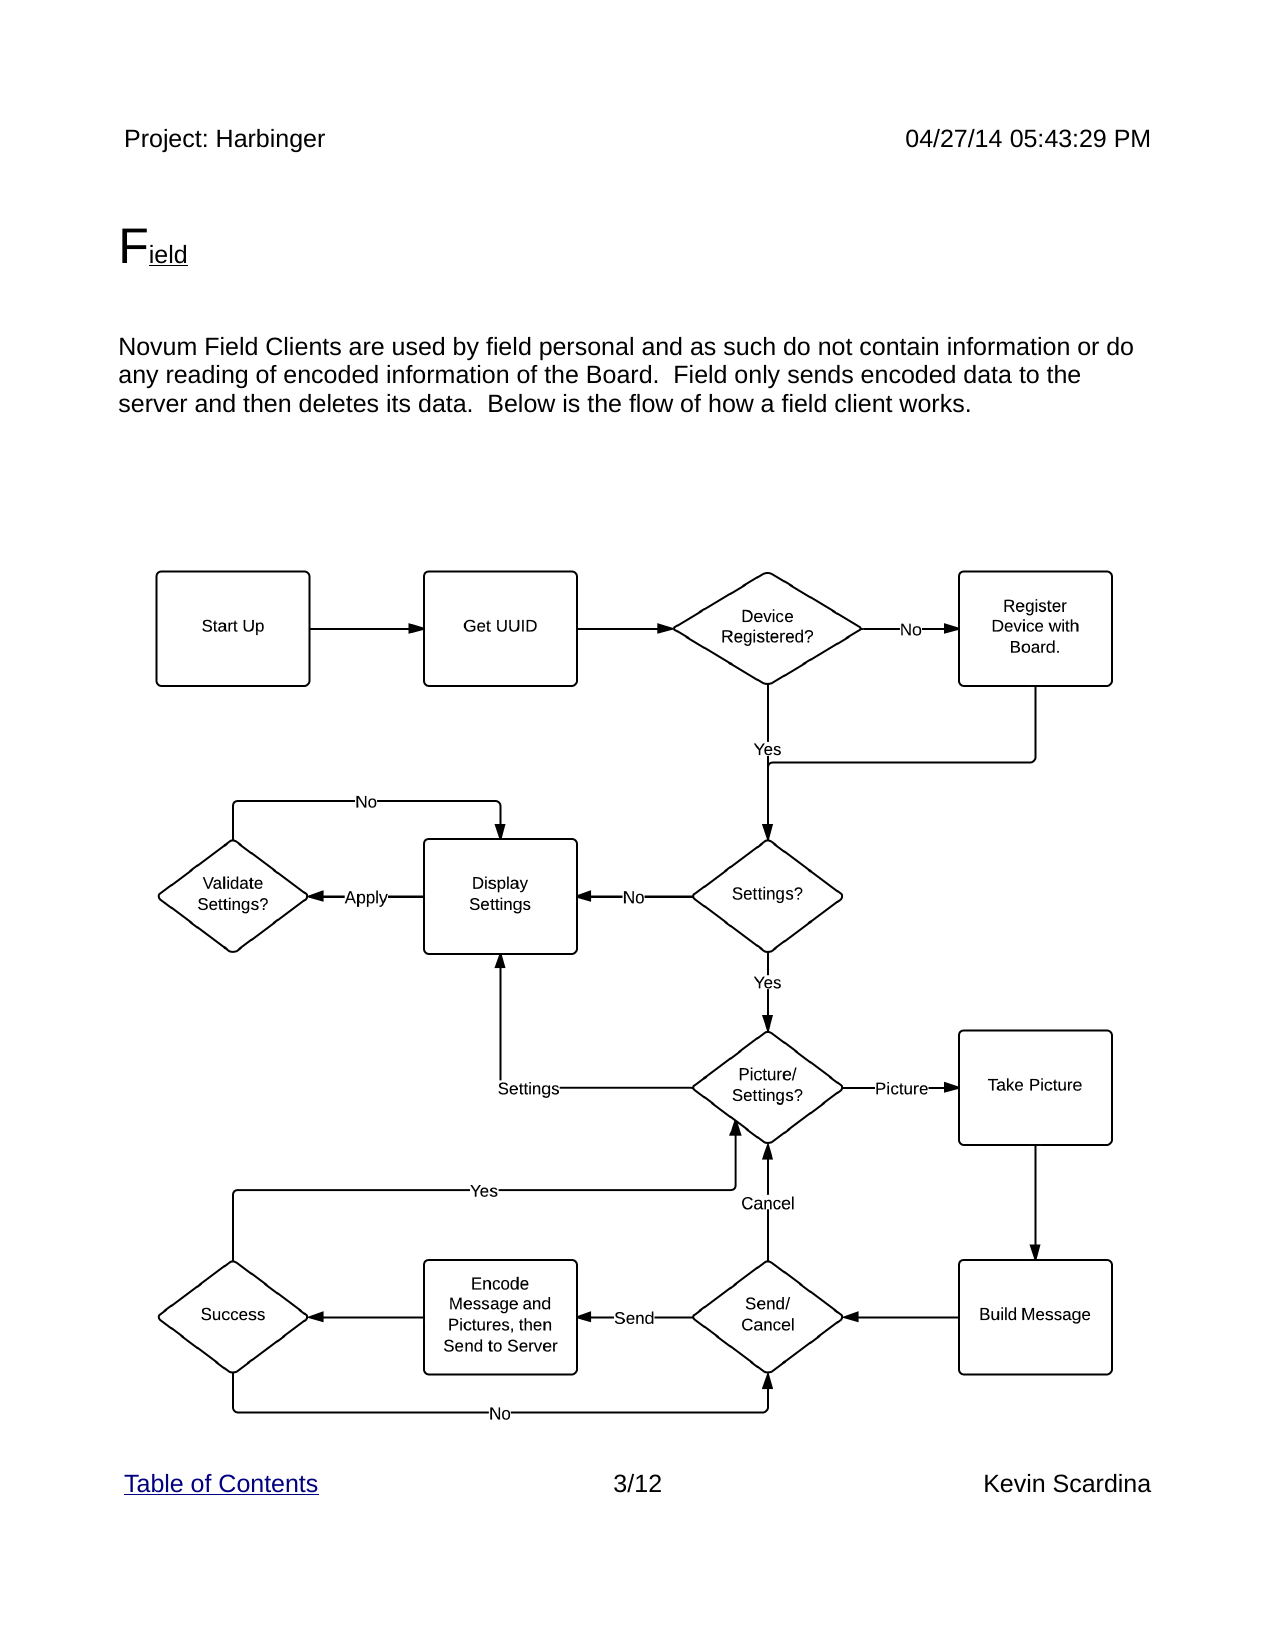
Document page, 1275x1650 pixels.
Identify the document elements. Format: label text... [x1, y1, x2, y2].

text Novum Field Clients are used by field personal and as such do not contain information or do any reading of encoded information of the Board. Field only sends encoded data to the server and then deletes its data. Below is the flow of how a field client works. [118, 332, 1157, 418]
text Field [118, 217, 1157, 274]
picture [118, 534, 1157, 1466]
